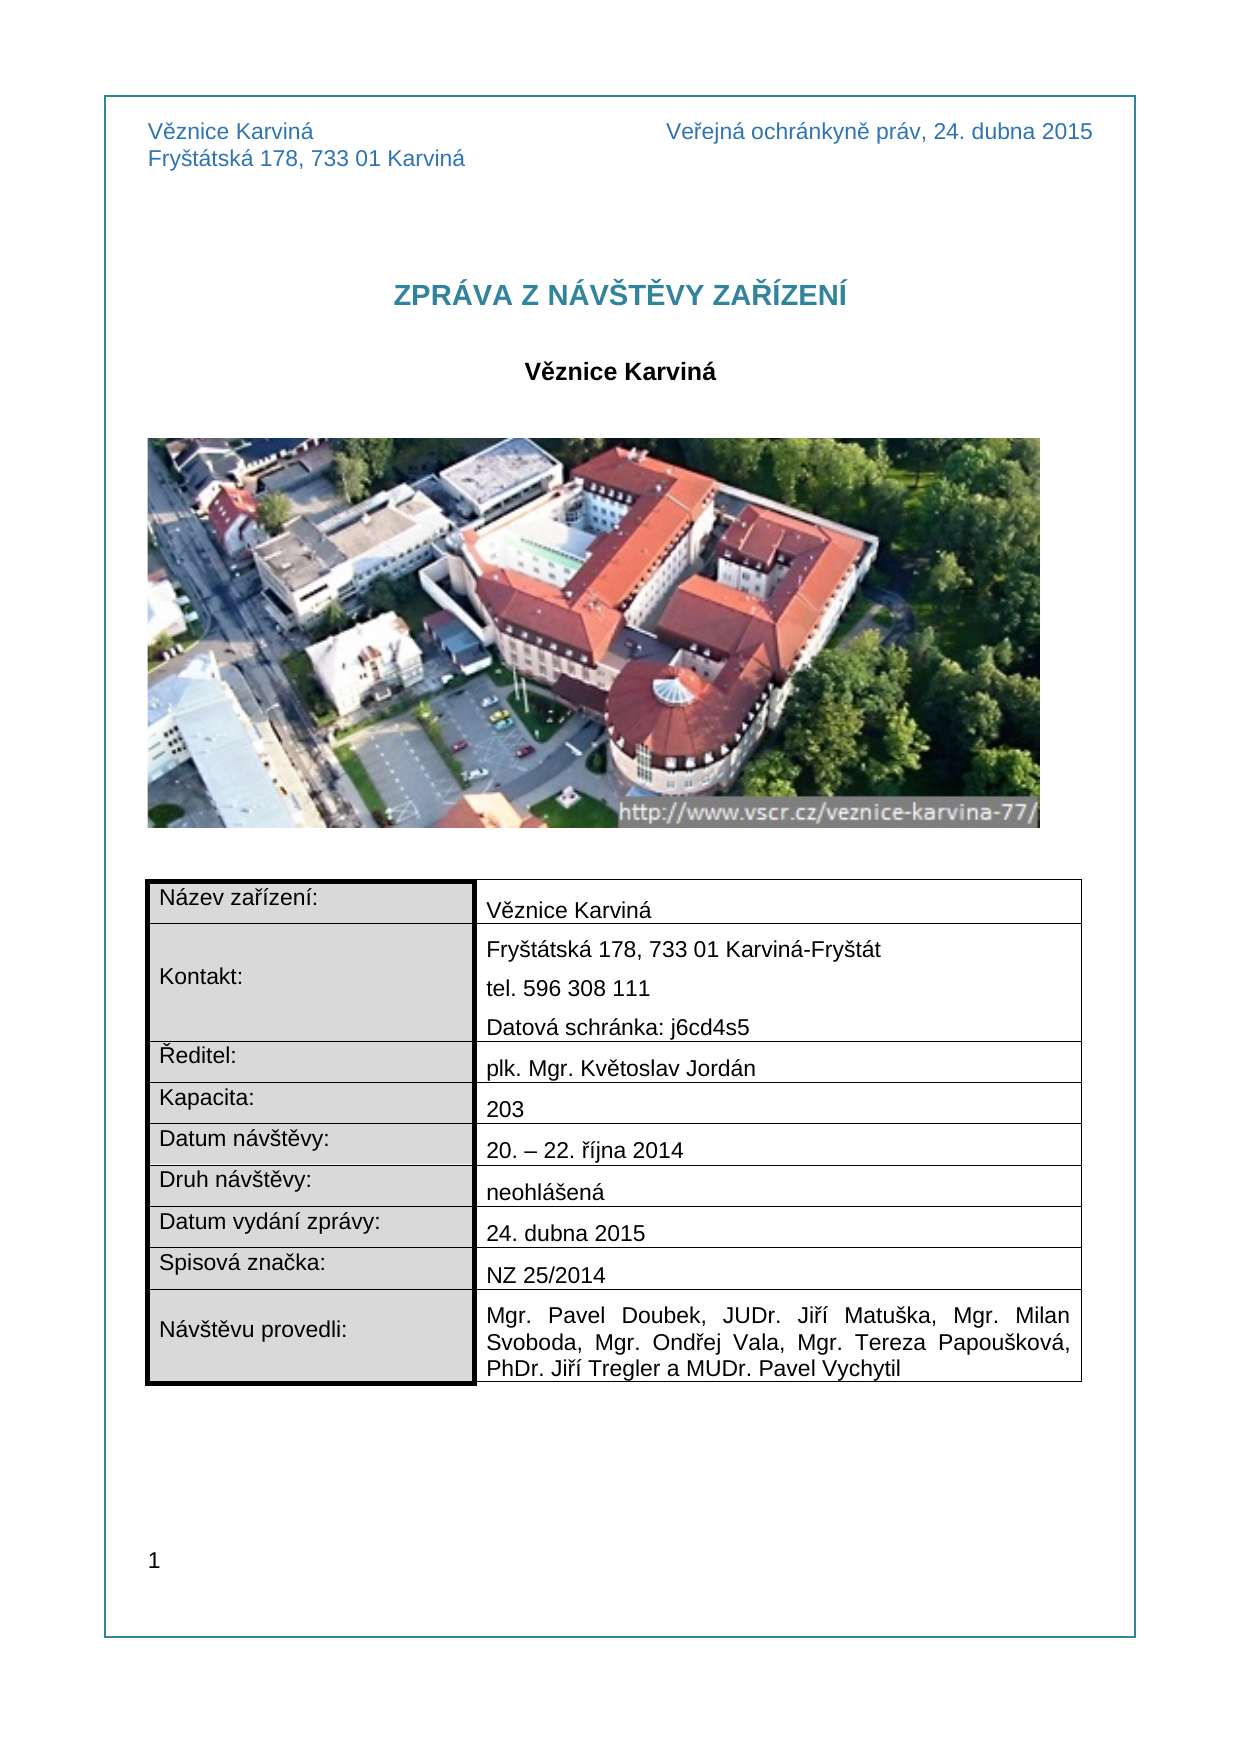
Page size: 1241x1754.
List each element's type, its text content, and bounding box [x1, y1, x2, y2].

table_cell Kapacita: [150, 1083, 472, 1123]
table_cell 24. dubna 2015 [477, 1207, 1081, 1247]
table_cell Datum návštěvy: [150, 1124, 472, 1164]
table_cell neohlášená [477, 1166, 1081, 1206]
table_cell Fryštátská 178, 733 01 Karviná-Fryštát tel. 596 308 111 Datová schránka: j6cd4s5 [477, 924, 1081, 1041]
table_header Název zařízení: [150, 884, 472, 923]
table_cell Druh návštěvy: [150, 1166, 472, 1206]
subtitle ZPRÁVA Z NÁVŠTĚVY ZAŘÍZENÍ [148, 278, 1092, 311]
table_header Věznice Karviná [477, 880, 1081, 923]
table_cell Mgr. Pavel Doubek, JUDr. Jiří Matuška, Mgr. Milan Svoboda, Mgr. Ondřej Vala, Mgr. Tereza Papoušková, PhDr. Jiří Tregler a MUDr. Pavel Vychytil [477, 1290, 1081, 1381]
table_cell Návštěvu provedli: [150, 1290, 472, 1381]
table_cell plk. Mgr. Květoslav Jordán [477, 1042, 1081, 1082]
text Věznice Karviná [148, 356, 1092, 385]
table_cell Spisová značka: [150, 1248, 472, 1289]
table_cell 203 [477, 1083, 1081, 1123]
table_cell 20. – 22. října 2014 [477, 1124, 1081, 1164]
table_cell Datum vydání zprávy: [150, 1207, 472, 1247]
table_cell Kontakt: [150, 924, 472, 1041]
table_cell NZ 25/2014 [477, 1248, 1081, 1289]
table_cell Ředitel: [150, 1042, 472, 1082]
